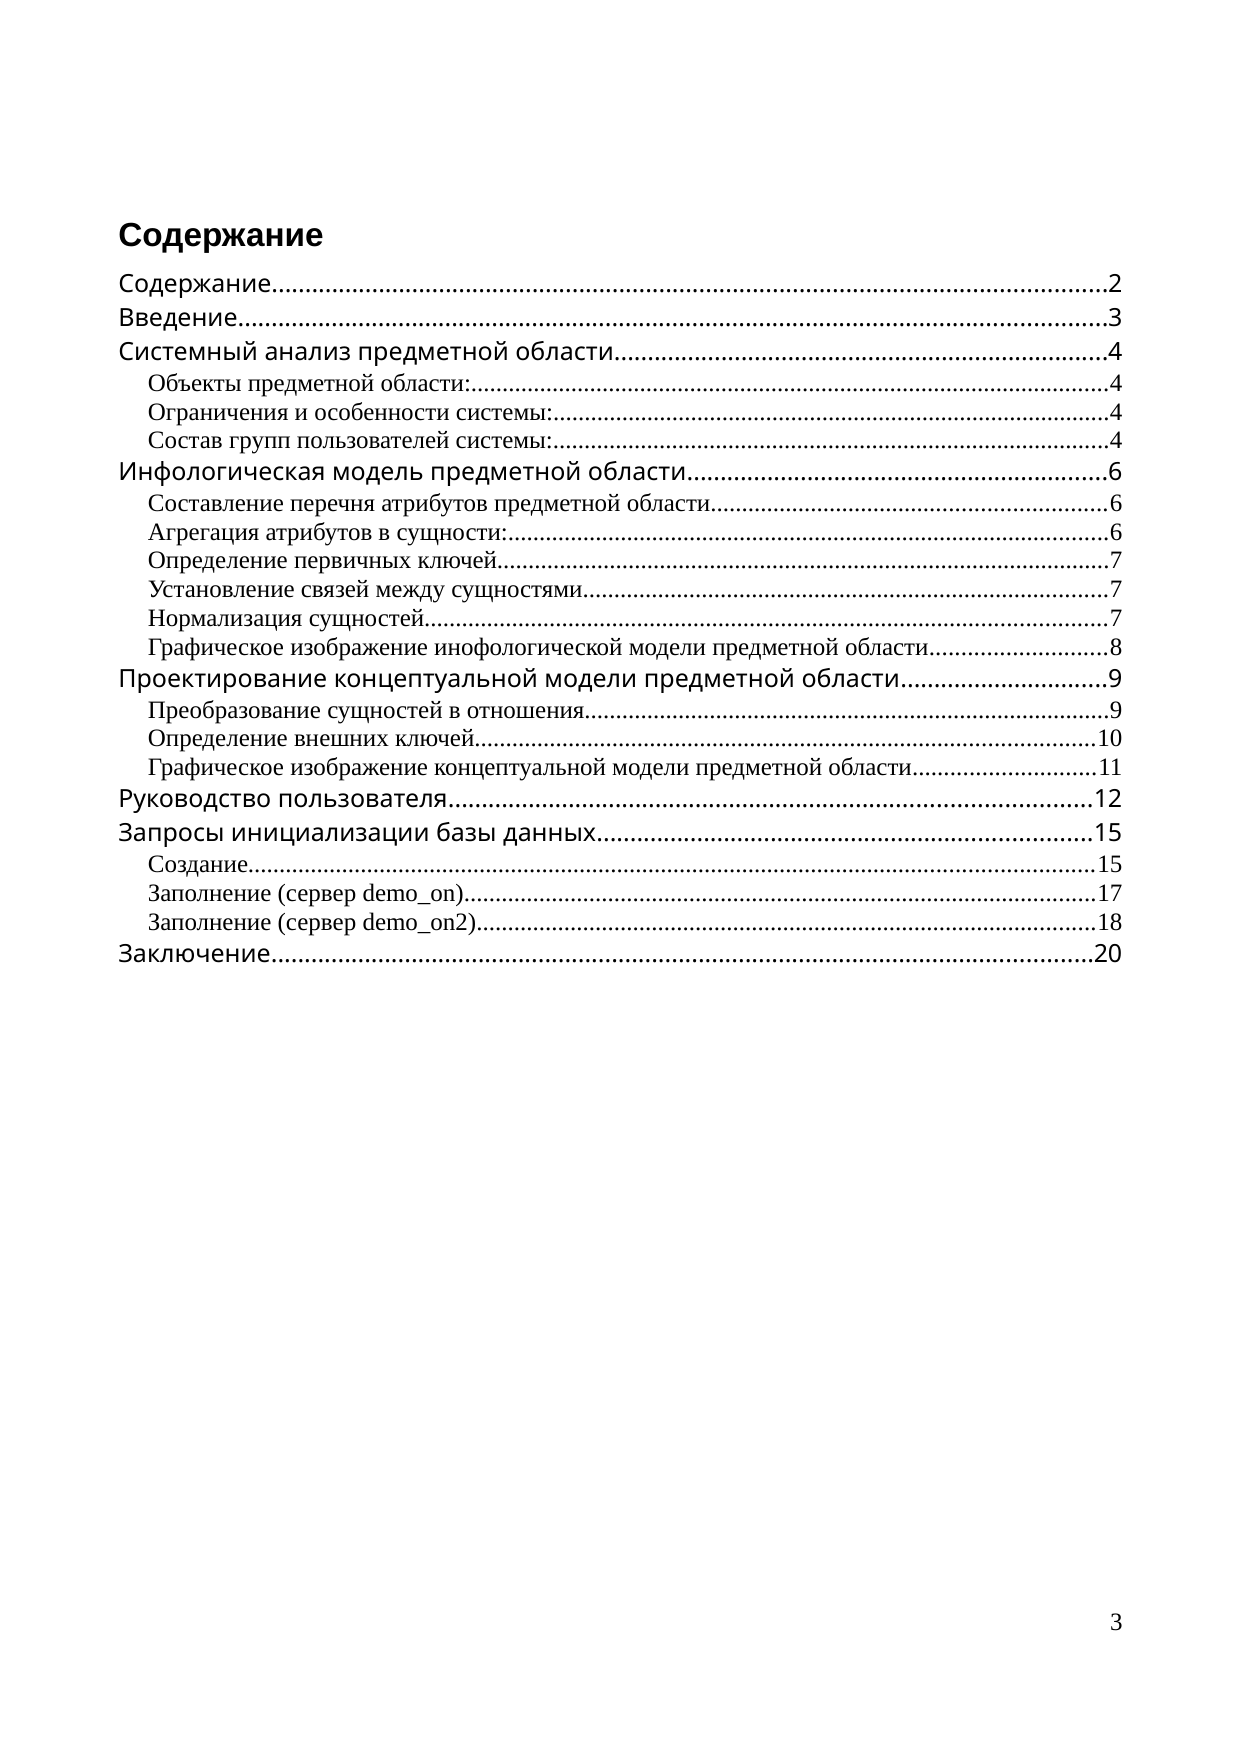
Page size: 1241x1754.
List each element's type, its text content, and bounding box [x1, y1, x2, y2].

text Проектирование концептуальной модели предметной области 9 [118, 661, 1122, 695]
text Агрегация атрибутов в сущности: 6 [148, 517, 1122, 546]
text Состав групп пользователей системы: 4 [148, 425, 1122, 454]
text Составление перечня атрибутов предметной области 6 [148, 488, 1122, 517]
text Заполнение (сервер demo_on2) 18 [148, 907, 1122, 935]
text Графическое изображение инофологической модели предметной области 8 [148, 632, 1122, 661]
text Определение внешних ключей 10 [148, 723, 1122, 752]
text Запросы инициализации базы данных 15 [118, 815, 1122, 849]
text Заключение 20 [118, 935, 1122, 969]
text Создание 15 [148, 849, 1122, 878]
text Руководство пользователя 12 [118, 781, 1122, 815]
text Преобразование сущностей в отношения 9 [148, 695, 1122, 723]
text Графическое изображение концептуальной модели предметной области 11 [148, 752, 1122, 781]
text Определение первичных ключей 7 [148, 546, 1122, 574]
text Содержание 2 [118, 266, 1122, 300]
text Заполнение (сервер demo_on) 17 [148, 878, 1122, 907]
subtitle Содержание [118, 215, 1122, 253]
text Введение 3 [118, 300, 1122, 334]
text Установление связей между сущностями 7 [148, 574, 1122, 603]
text Нормализация сущностей 7 [148, 603, 1122, 632]
text Системный анализ предметной области 4 [118, 334, 1122, 368]
text Инфологическая модель предметной области 6 [118, 454, 1122, 488]
text Объекты предметной области: 4 [148, 368, 1122, 397]
text Ограничения и особенности системы: 4 [148, 397, 1122, 425]
